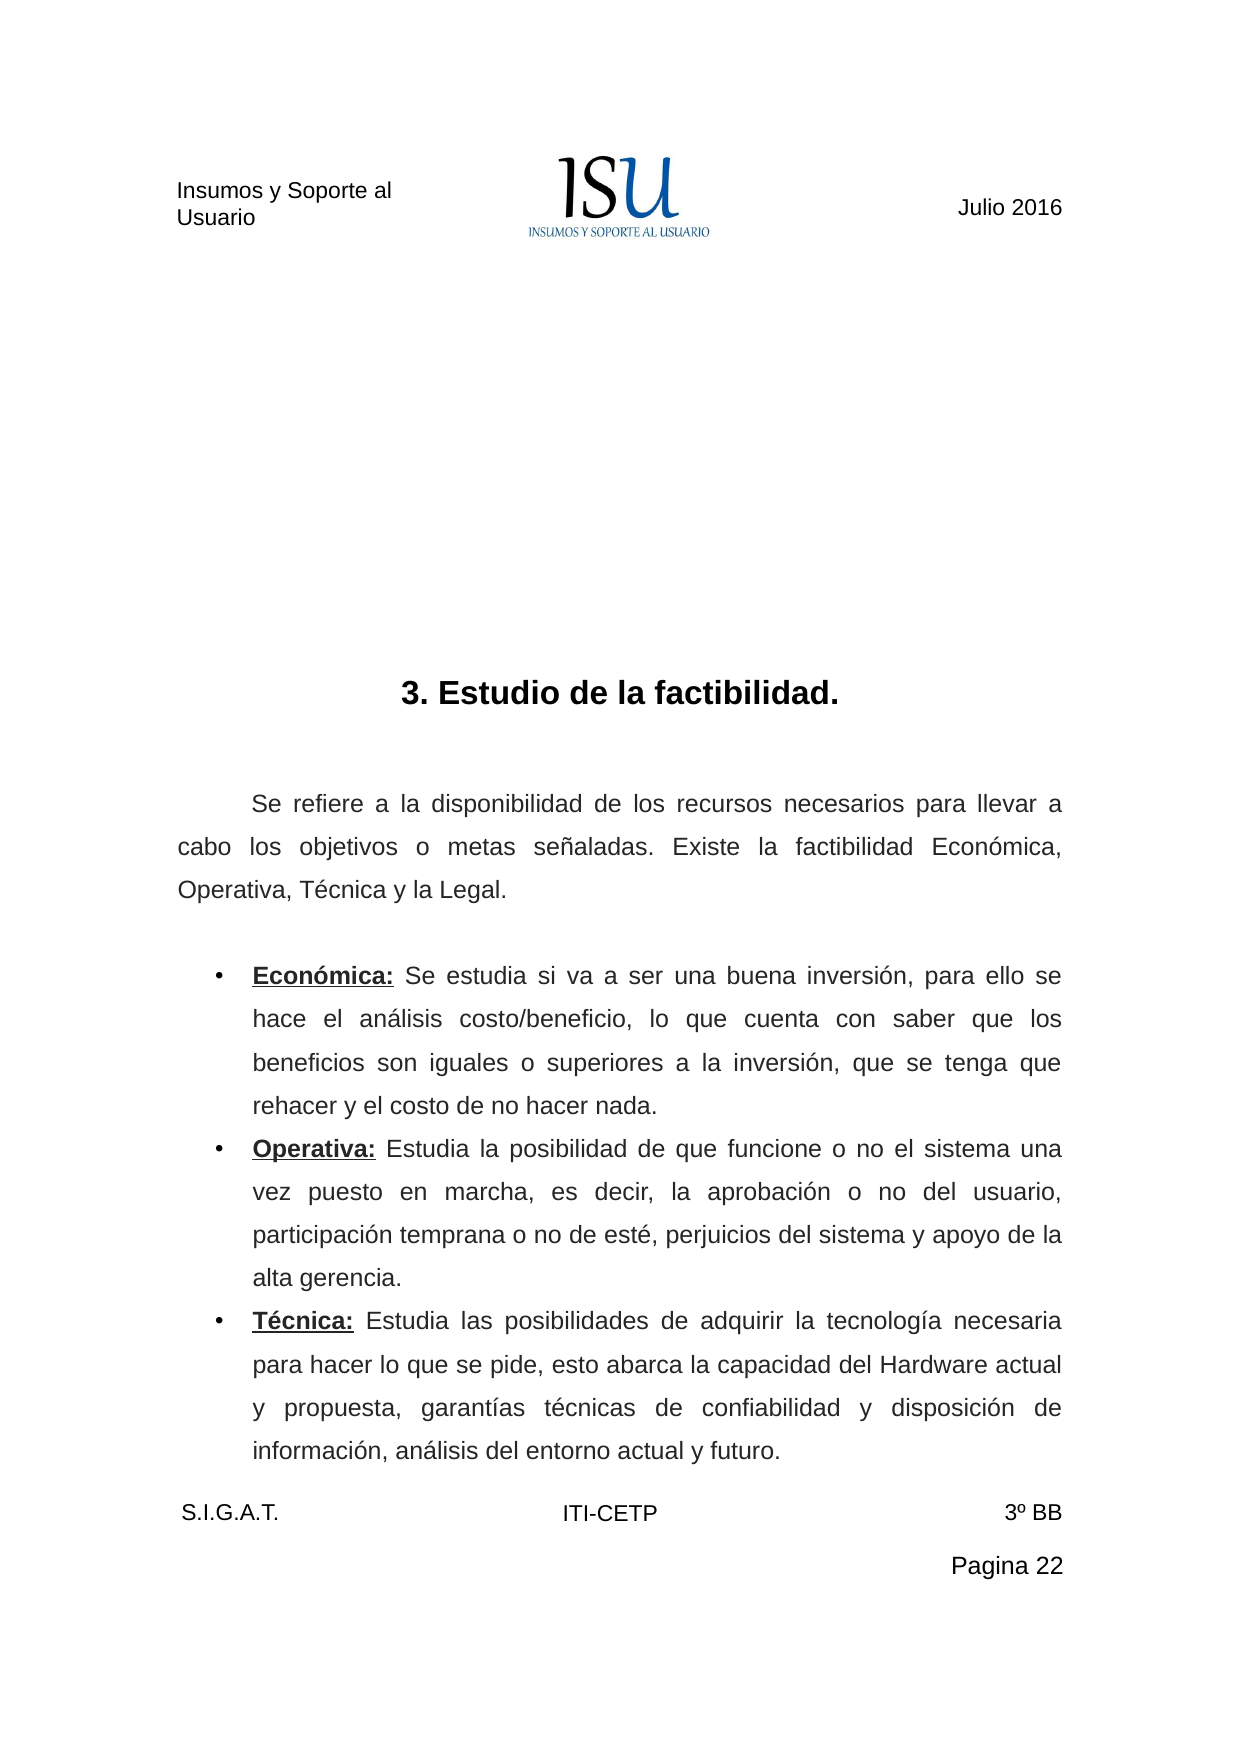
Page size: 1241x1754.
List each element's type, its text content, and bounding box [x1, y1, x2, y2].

list Técnica: Estudia las posibilidades de adquirir la tecnología necesaria para hacer lo que se pide, esto abarca la capacidad del Hardware actual y propuesta, garantías técnicas de confiabilidad y disposición de información, análisis del entorno actual y futuro. [215, 1306, 1063, 1464]
text Se refiere a la disponibilidad de los recursos necesarios para llevar a cabo los objetivos o metas señaladas. Existe la factibilidad Económica, Operativa, Técnica y la Legal. [177, 789, 1063, 904]
list Operativa: Estudia la posibilidad de que funcione o no el sistema una vez puesto en marcha, es decir, la aprobación o no del usuario, participación temprana o no de esté, perjuicios del sistema y apoyo de la alta gerencia. [215, 1134, 1063, 1292]
text 3. Estudio de la factibilidad. [177, 673, 1063, 712]
list Económica: Se estudia si va a ser una buena inversión, para ello se hace el análisis costo/beneficio, lo que cuenta con saber que los beneficios son iguales o superiores a la inversión, que se tenga que rehacer y el costo de no hacer nada. [215, 961, 1063, 1119]
